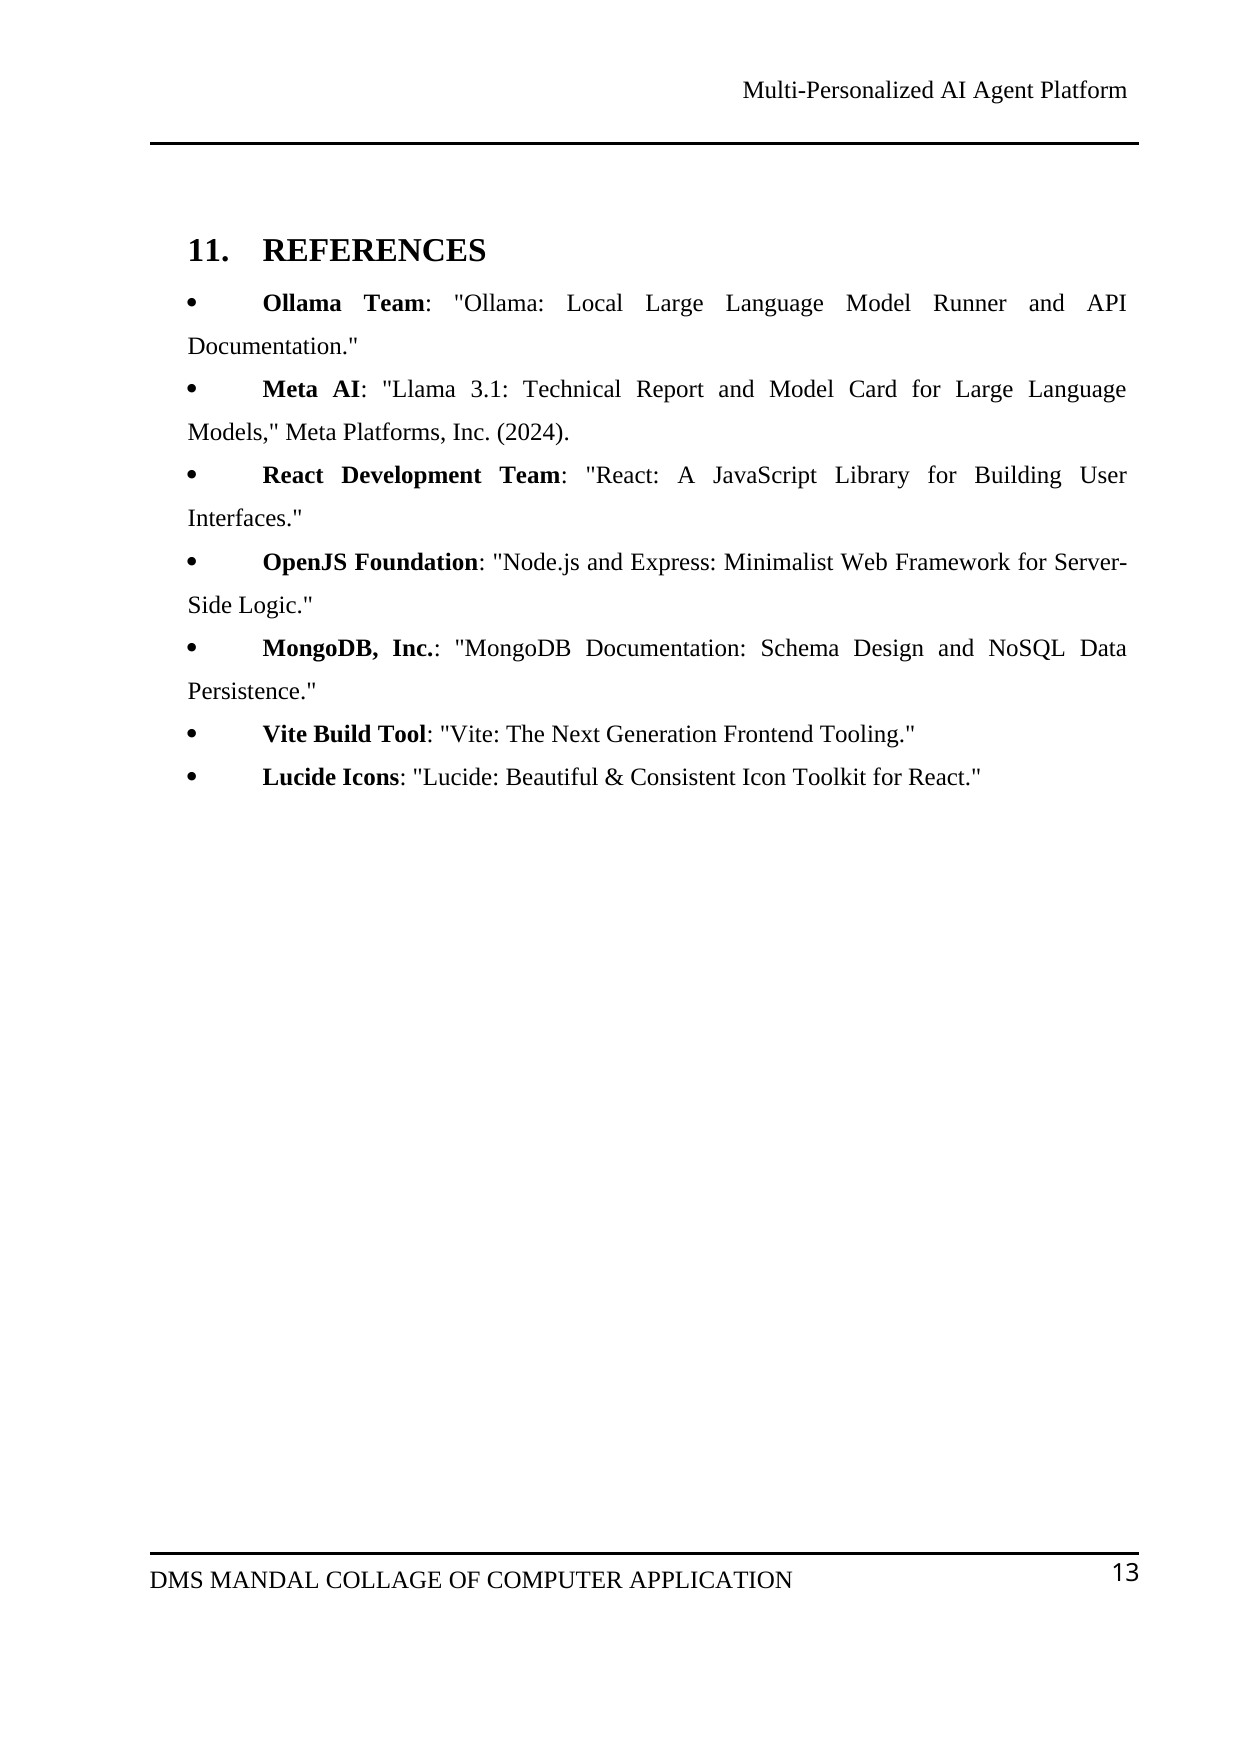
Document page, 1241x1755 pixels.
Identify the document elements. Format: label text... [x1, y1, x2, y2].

list REFERENCES [187, 230, 1128, 269]
list React Development Team: "React: A JavaScript Library for Building User Interfaces." [187, 460, 1128, 532]
list MongoDB, Inc.: "MongoDB Documentation: Schema Design and NoSQL Data Persistence." [187, 633, 1128, 705]
list Lucide Icons: "Lucide: Beautiful & Consistent Icon Toolkit for React." [187, 762, 1128, 791]
list Ollama Team: "Ollama: Local Large Language Model Runner and API Documentation." [187, 288, 1128, 360]
list Meta AI: "Llama 3.1: Technical Report and Model Card for Large Language Models," Meta Platforms, Inc. (2024). [187, 374, 1128, 446]
list OpenJS Foundation: "Node.js and Express: Minimalist Web Framework for Server-Side Logic." [187, 547, 1128, 618]
list Vite Build Tool: "Vite: The Next Generation Frontend Tooling." [187, 719, 1128, 748]
